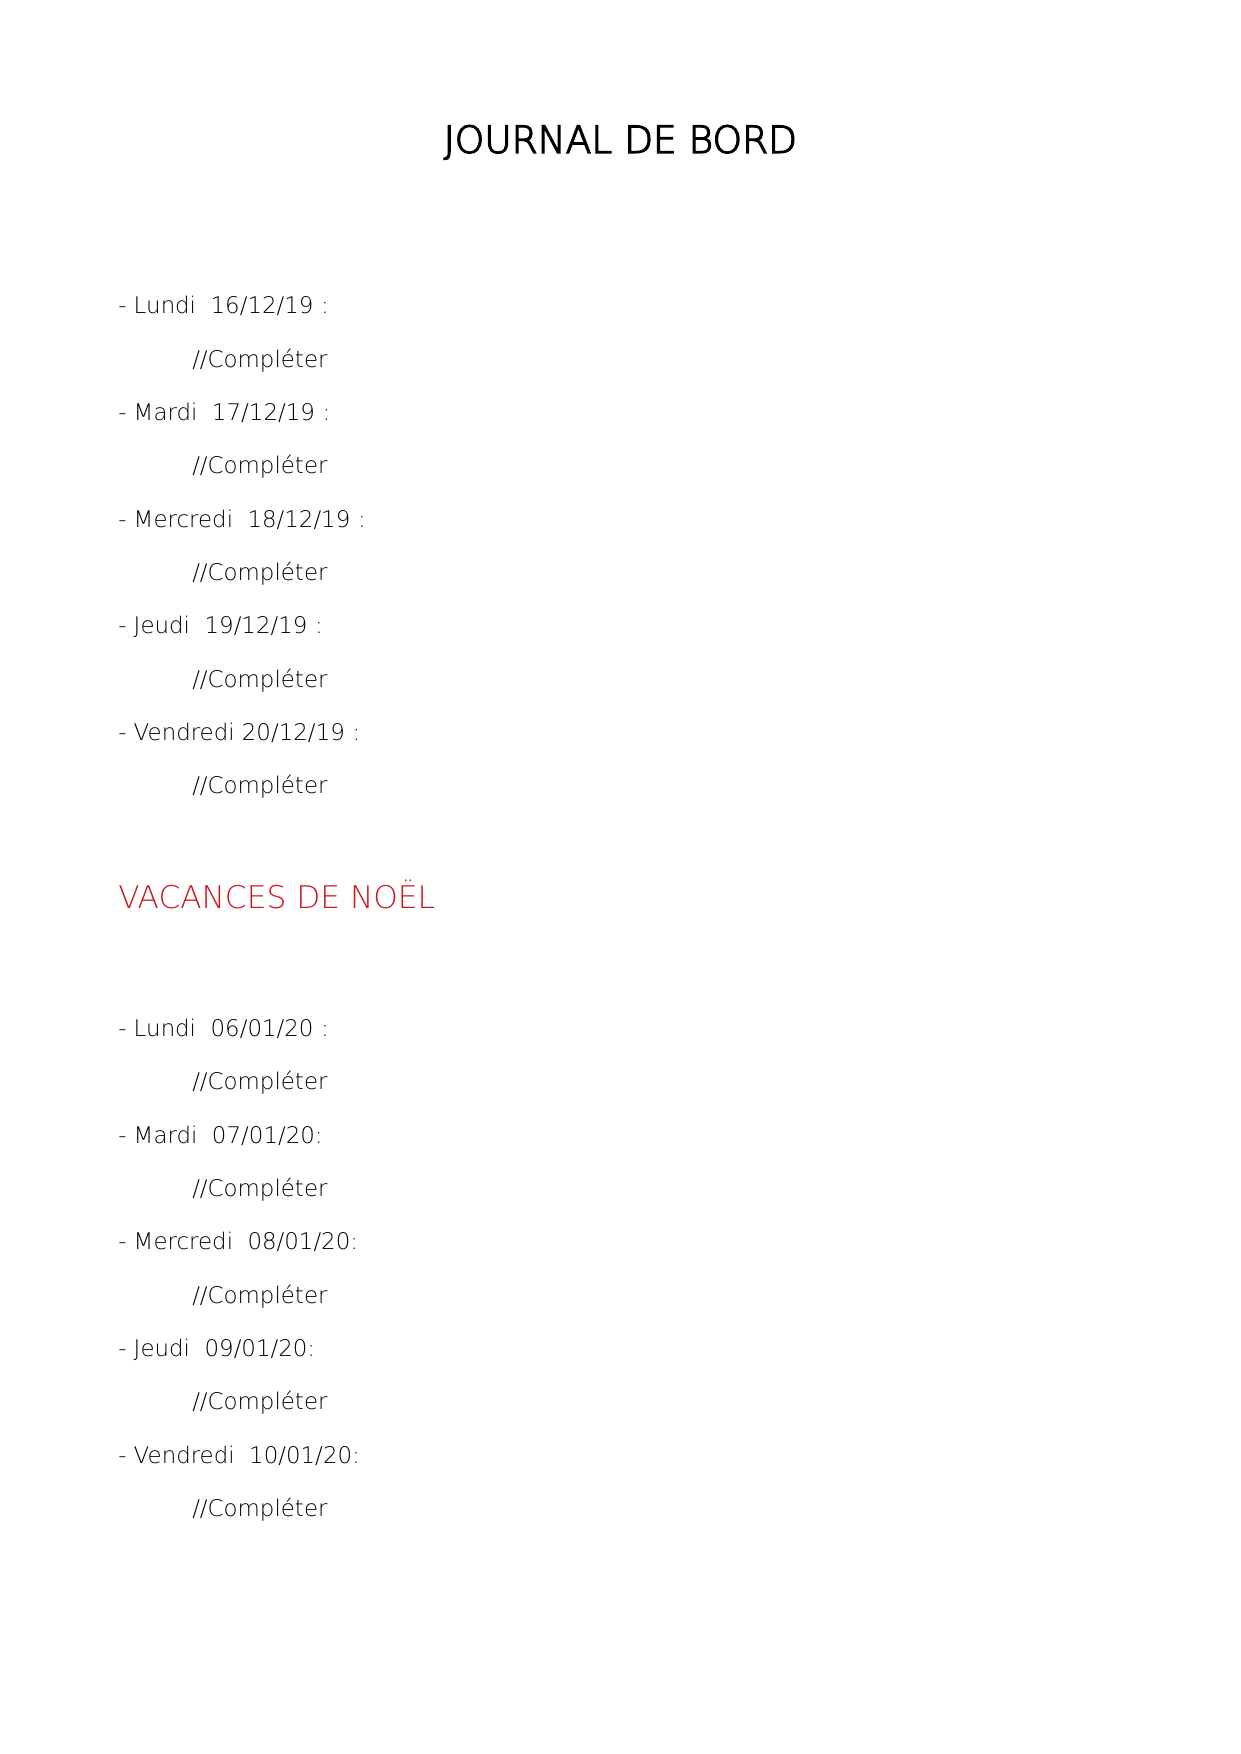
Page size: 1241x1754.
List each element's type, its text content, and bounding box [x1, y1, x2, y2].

text //Compléter [118, 1495, 1122, 1522]
text //Compléter [118, 666, 1122, 693]
text //Compléter [118, 346, 1122, 373]
text - Mercredi 18/12/19 : [118, 506, 1122, 533]
text - Vendredi 10/01/20: [118, 1442, 1122, 1468]
text - Lundi 16/12/19 : [118, 293, 1122, 319]
text - Jeudi 09/01/20: [118, 1335, 1122, 1362]
text - Mardi 07/01/20: [118, 1122, 1122, 1148]
text - Lundi 06/01/20 : [118, 1015, 1122, 1042]
text VACANCES DE NOËL [118, 879, 1122, 916]
text JOURNAL DE BORD [118, 118, 1122, 162]
text //Compléter [118, 1282, 1122, 1308]
text //Compléter [118, 559, 1122, 586]
text - Vendredi 20/12/19 : [118, 719, 1122, 746]
text - Jeudi 19/12/19 : [118, 613, 1122, 639]
text //Compléter [118, 453, 1122, 479]
text //Compléter [118, 773, 1122, 799]
text - Mardi 17/12/19 : [118, 399, 1122, 426]
text //Compléter [118, 1388, 1122, 1415]
text - Mercredi 08/01/20: [118, 1228, 1122, 1255]
text //Compléter [118, 1068, 1122, 1095]
text //Compléter [118, 1175, 1122, 1202]
